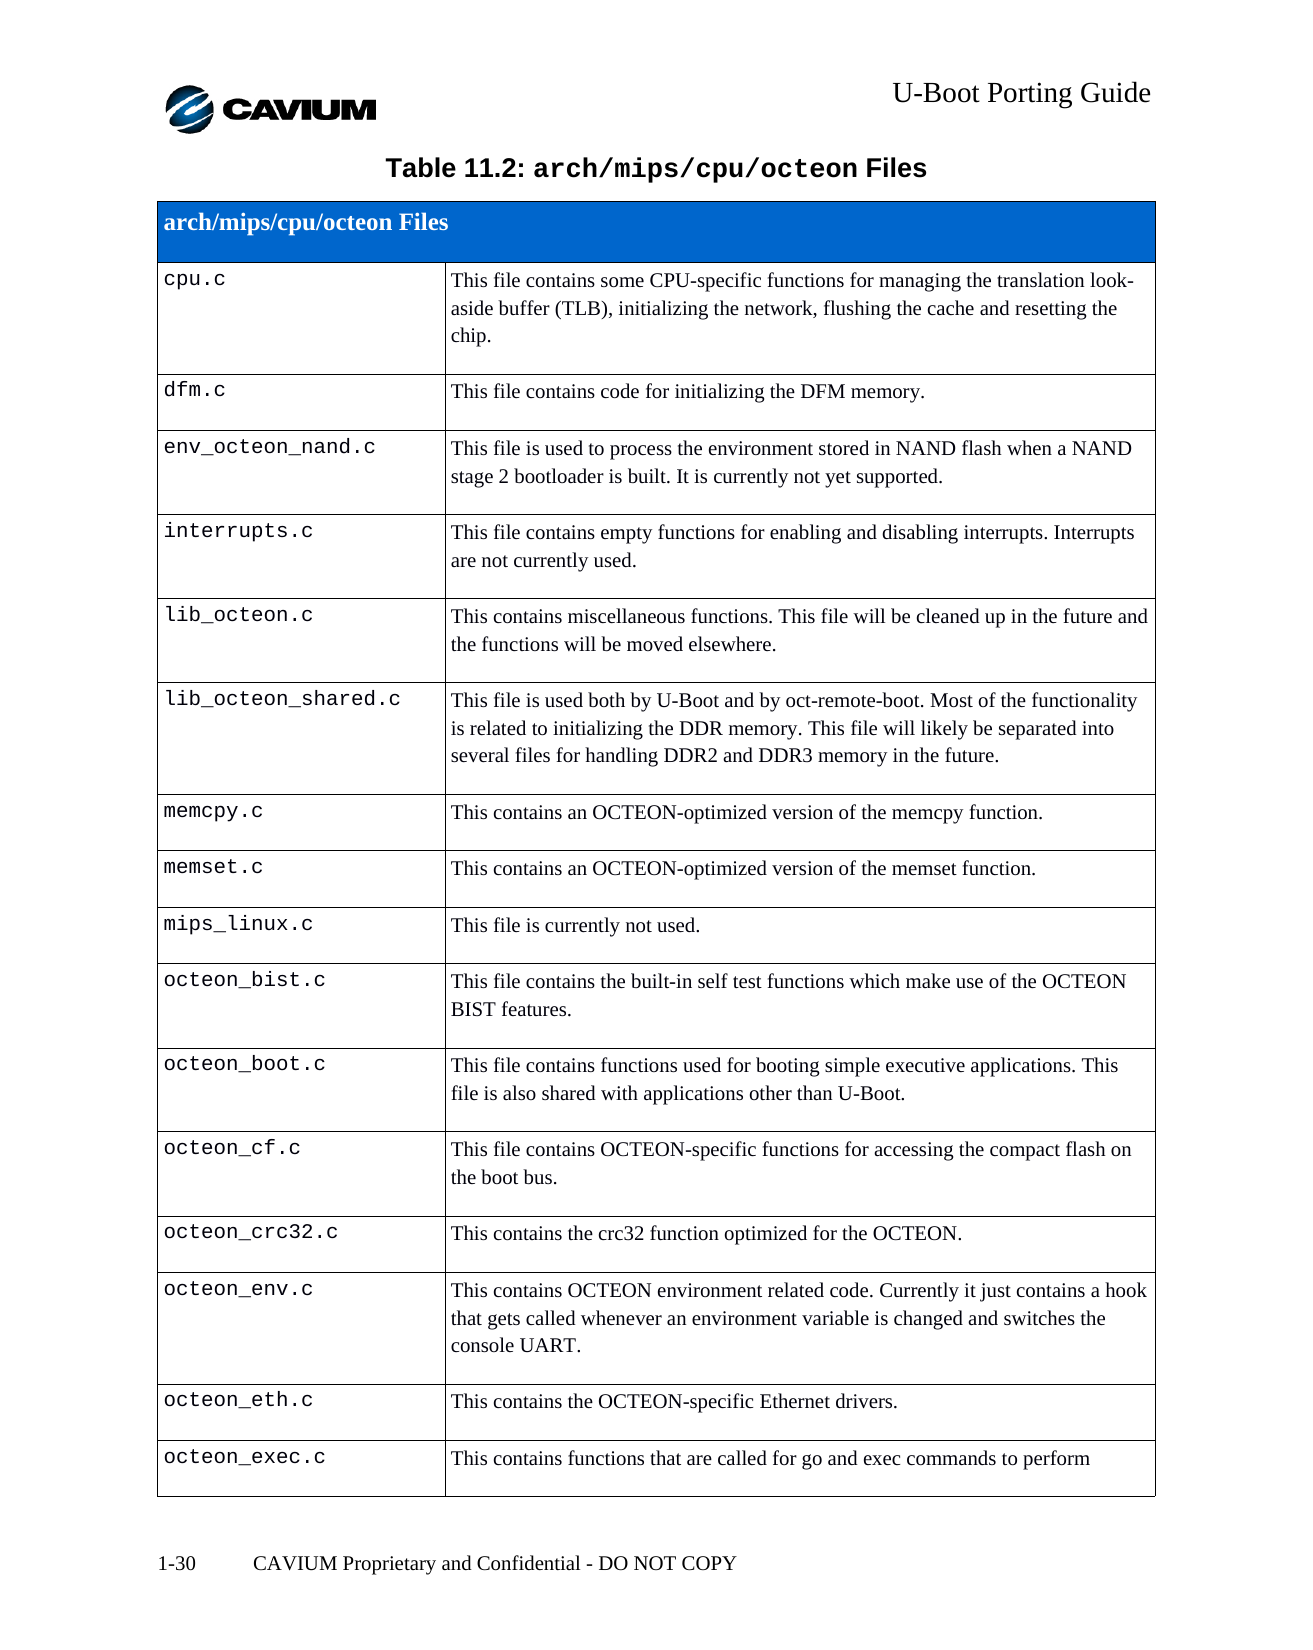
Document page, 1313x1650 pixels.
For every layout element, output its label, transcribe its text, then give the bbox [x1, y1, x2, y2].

table_cell This file contains OCTEON-specific functions for accessing the compact flash on the boot bus. [446, 1132, 1155, 1216]
table_cell cpu.c [158, 263, 445, 374]
table_cell This contains miscellaneous functions. This file will be cleaned up in the future and the functions will be moved elsewhere. [446, 599, 1155, 682]
table_cell mips_linux.c [158, 908, 445, 963]
table_cell octeon_crc32.c [158, 1217, 445, 1272]
table_cell This contains an OCTEON-optimized version of the memcpy function. [446, 795, 1155, 850]
table_cell octeon_bist.c [158, 964, 445, 1047]
table_cell lib_octeon_shared.c [158, 683, 445, 794]
table_cell This file contains empty functions for enabling and disabling interrupts. Interrupts are not currently used. [446, 515, 1155, 598]
text Table 11.2: arch/mips/cpu/octeon Files [157, 152, 1155, 186]
table_cell This file is used to process the environment stored in NAND flash when a NAND stage 2 bootloader is built. It is currently not yet supported. [446, 431, 1155, 514]
table_cell This file contains code for initializing the DFM memory. [446, 375, 1155, 430]
table_cell This file is currently not used. [446, 908, 1155, 963]
table_cell octeon_boot.c [158, 1049, 445, 1131]
table_cell This file contains the built-in self test functions which make use of the OCTEON BIST features. [446, 964, 1155, 1047]
table_cell octeon_env.c [158, 1273, 445, 1384]
table_cell octeon_exec.c [158, 1441, 445, 1496]
table_cell lib_octeon.c [158, 599, 445, 682]
table_header arch/mips/cpu/octeon Files [158, 202, 1155, 262]
table_cell This contains the crc32 function optimized for the OCTEON. [446, 1217, 1155, 1272]
table_cell This contains OCTEON environment related code. Currently it just contains a hook that gets called whenever an environment variable is changed and switches the console UART. [446, 1273, 1155, 1384]
table_cell This file contains some CPU-specific functions for managing the translation look-aside buffer (TLB), initializing the network, flushing the cache and resetting the chip. [446, 263, 1155, 374]
table_cell This file is used both by U-Boot and by oct-remote-boot. Most of the functionality is related to initializing the DDR memory. This file will likely be separated into several files for handling DDR2 and DDR3 memory in the future. [446, 683, 1155, 794]
table_cell This contains the OCTEON-specific Ethernet drivers. [446, 1385, 1155, 1440]
table_cell interrupts.c [158, 515, 445, 598]
table_cell octeon_eth.c [158, 1385, 445, 1440]
table_cell memcpy.c [158, 795, 445, 850]
table_cell This file contains functions used for booting simple executive applications. This file is also shared with applications other than U-Boot. [446, 1049, 1155, 1131]
table_cell dfm.c [158, 375, 445, 430]
table_cell This contains functions that are called for go and exec commands to perform [446, 1441, 1155, 1496]
table_cell This contains an OCTEON-optimized version of the memset function. [446, 851, 1155, 907]
picture [157, 75, 387, 146]
table_cell octeon_cf.c [158, 1132, 445, 1216]
table_cell memset.c [158, 851, 445, 907]
table_cell env_octeon_nand.c [158, 431, 445, 514]
